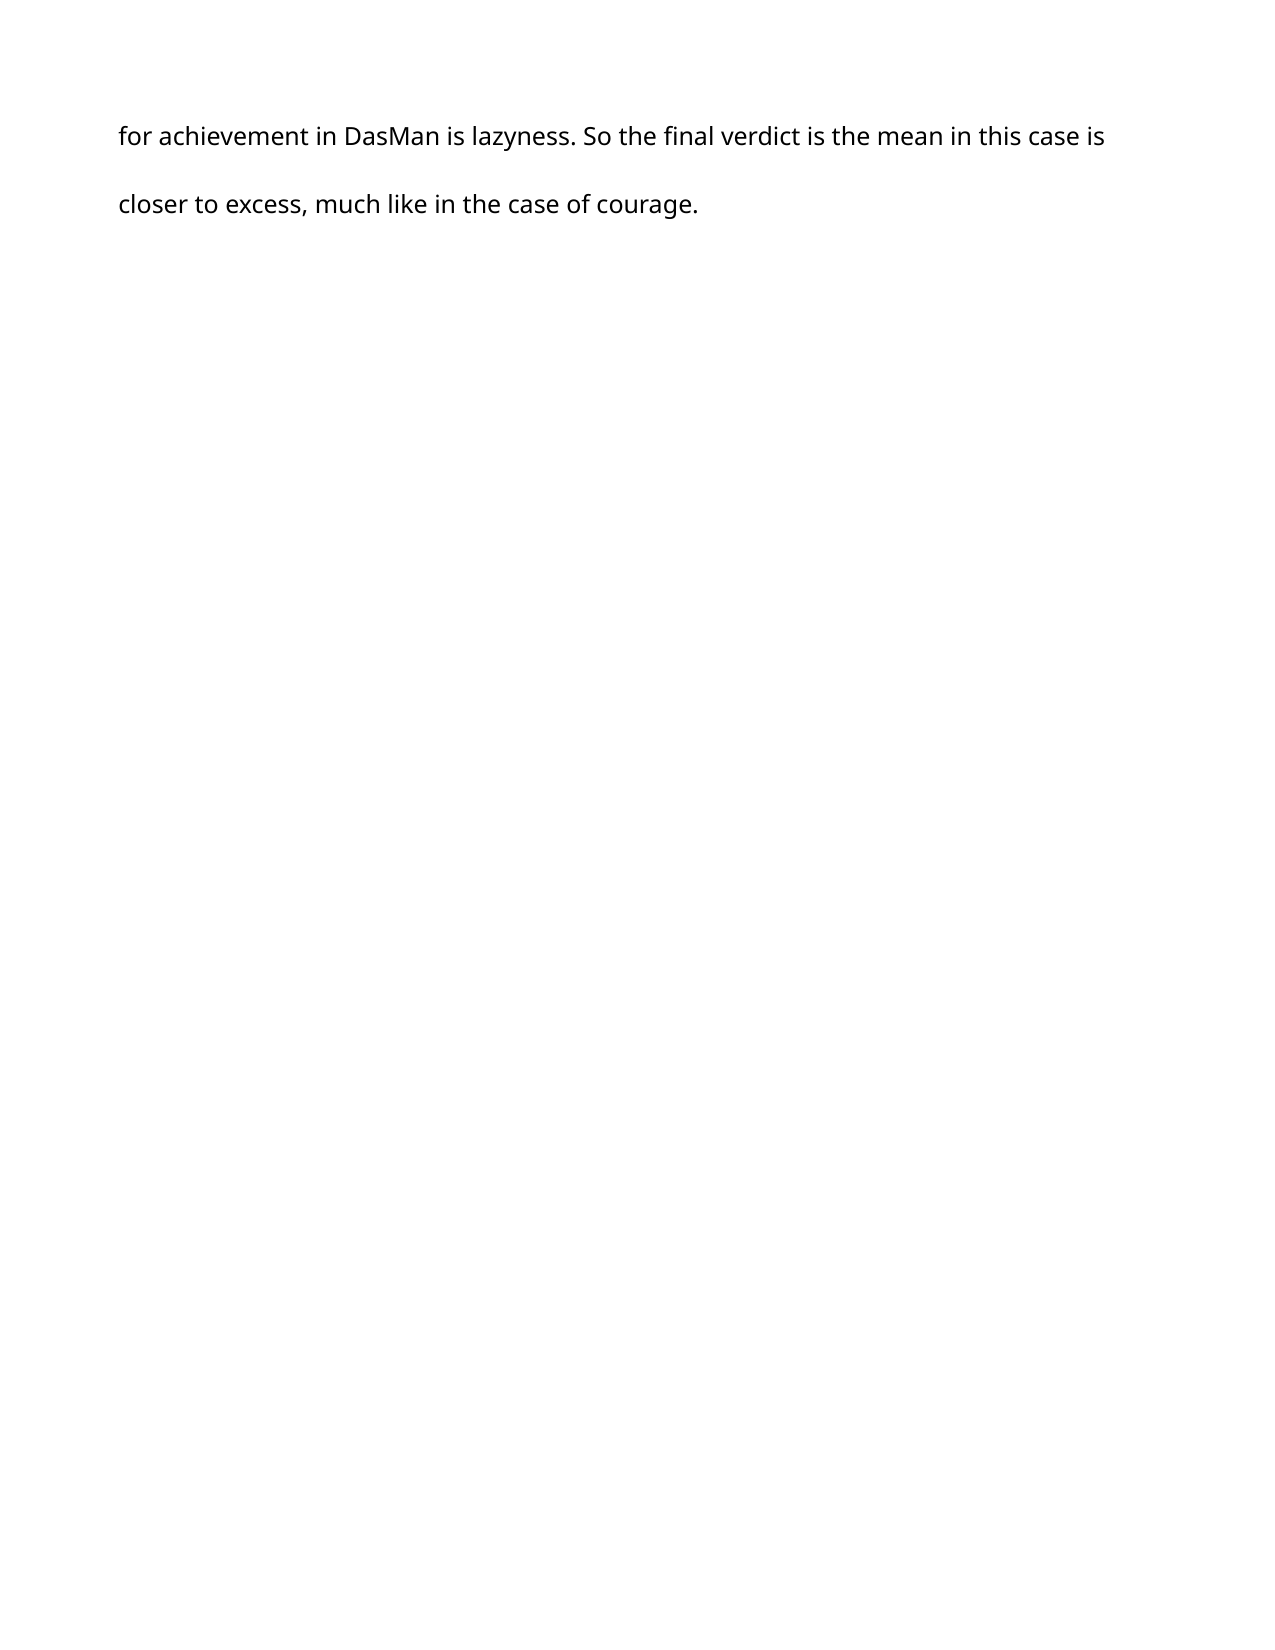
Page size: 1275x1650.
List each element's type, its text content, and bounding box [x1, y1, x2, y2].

text for achievement in DasMan is lazyness. So the final verdict is the mean in this case is closer to excess, much like in the case of courage. [118, 118, 1157, 220]
